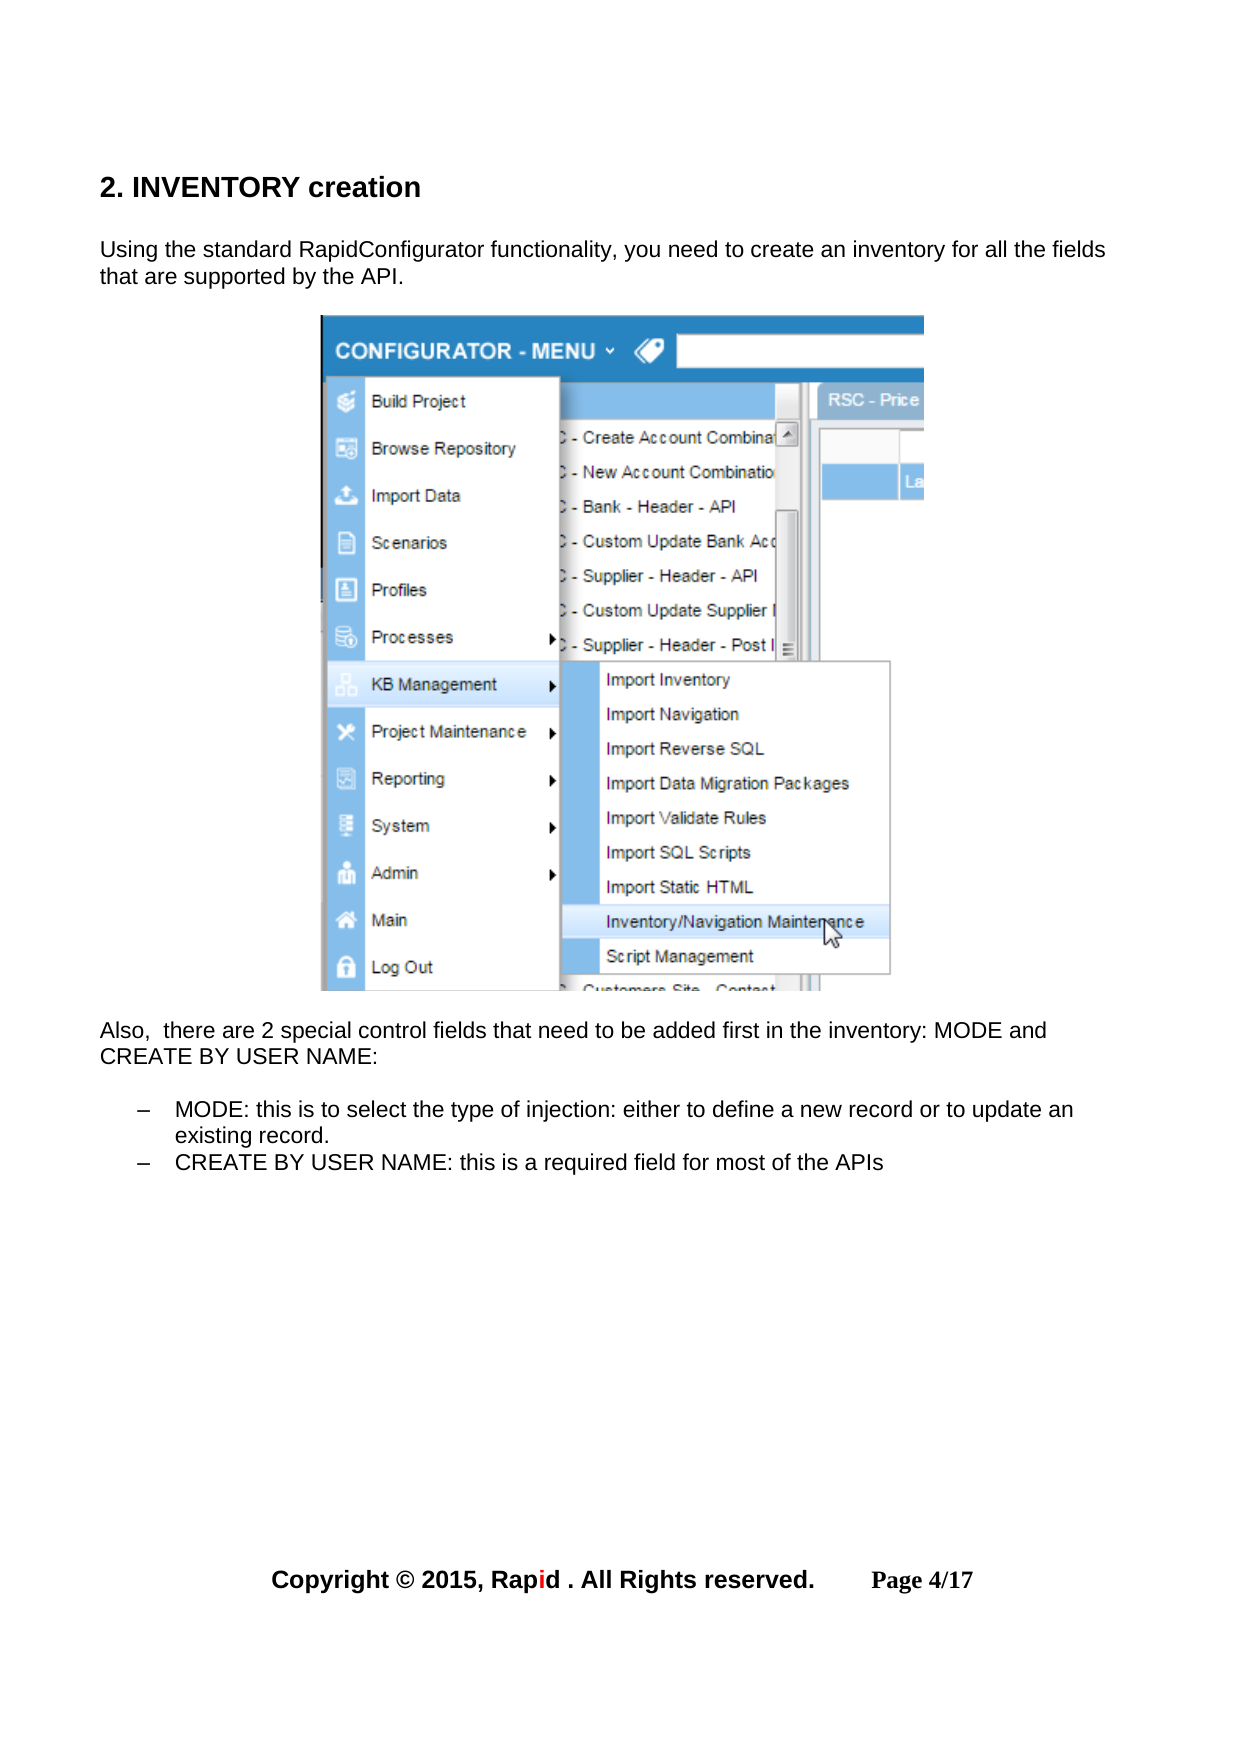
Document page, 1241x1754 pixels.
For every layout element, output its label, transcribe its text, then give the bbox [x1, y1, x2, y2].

text Also, there are 2 special control fields that need to be added first in the inventory: MODE and CREATE BY USER NAME: [99, 1017, 1144, 1070]
subtitle 2. INVENTORY creation [99, 170, 1144, 204]
text Using the standard RapidConfigurator functionality, you need to create an inventory for all the fields that are supported by the API. [99, 236, 1144, 289]
list MODE: this is to select the type of injection: either to define a new record or to update an existing record. [137, 1096, 1144, 1149]
list CREATE BY USER NAME: this is a required field for most of the APIs [137, 1149, 1144, 1175]
